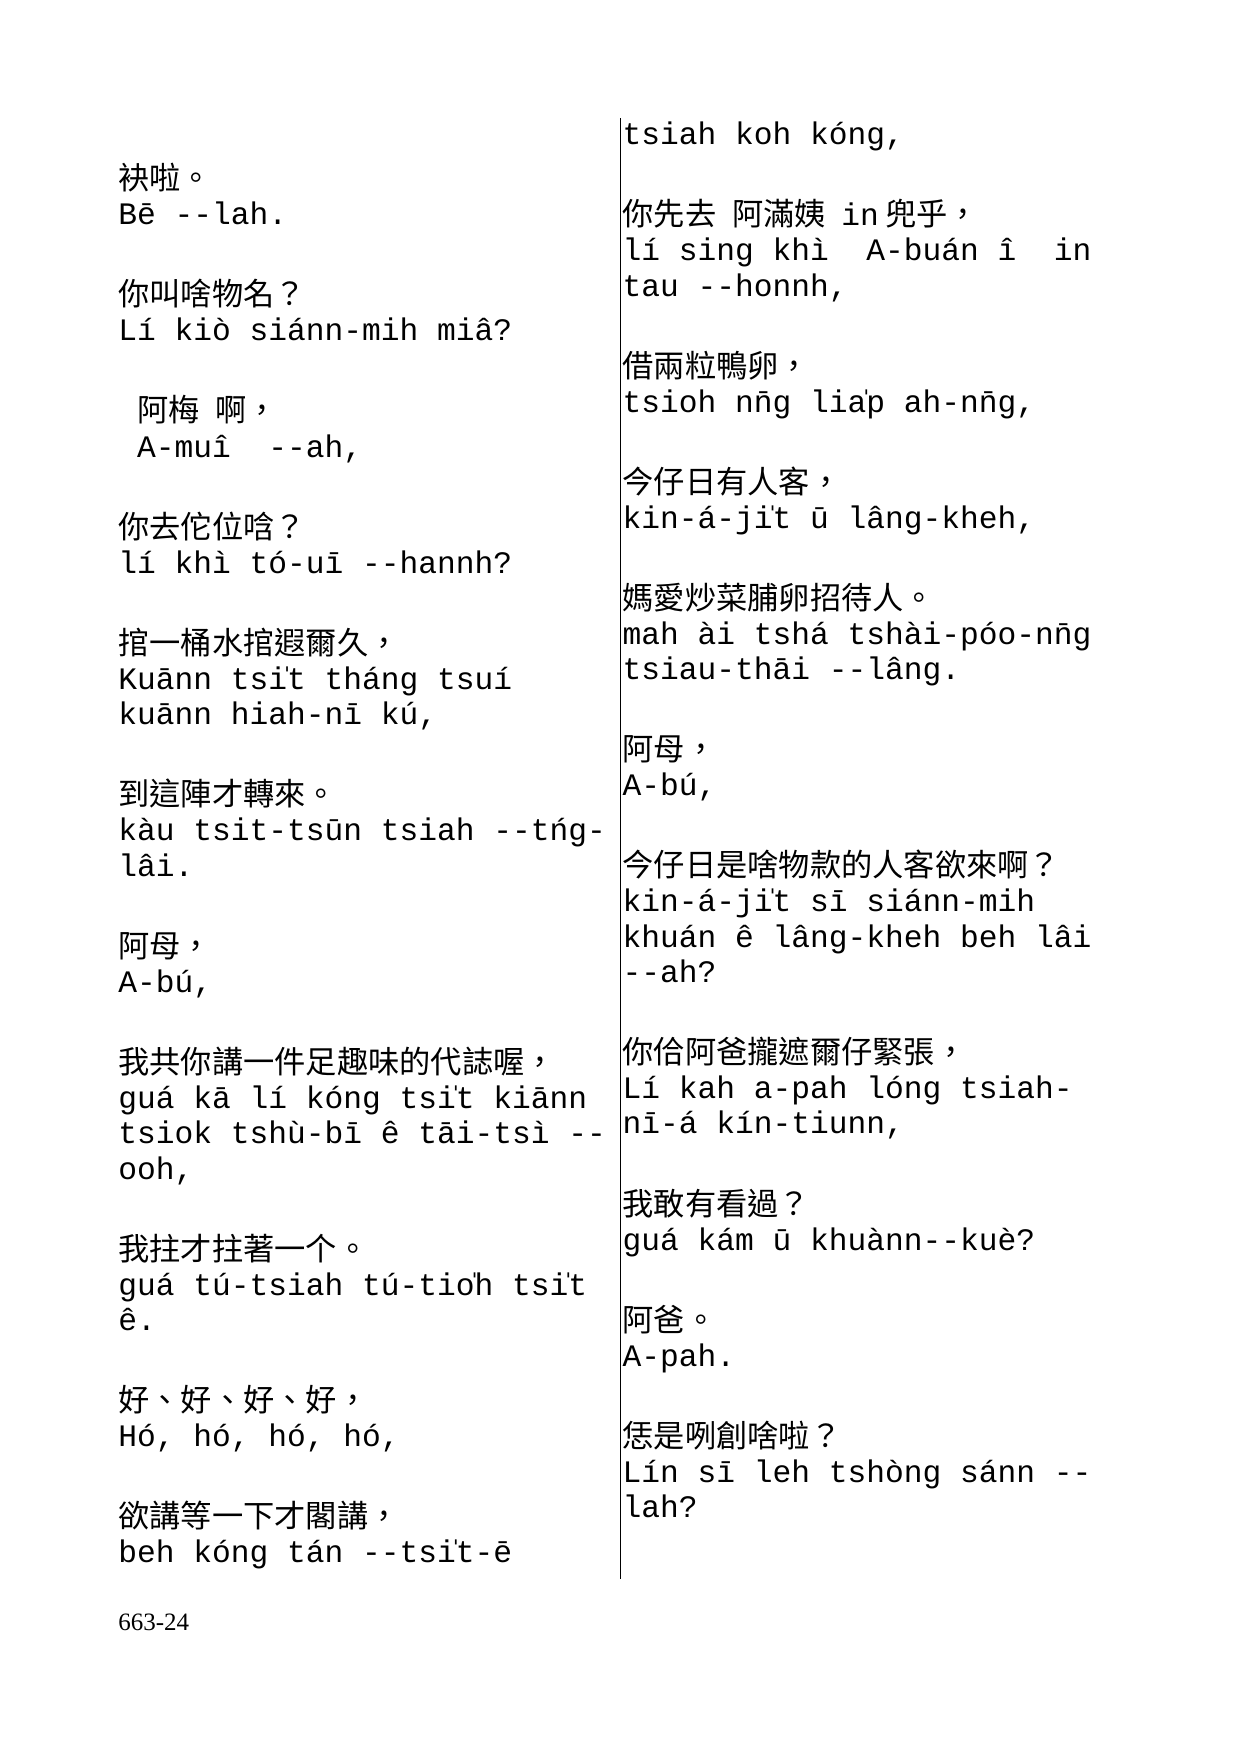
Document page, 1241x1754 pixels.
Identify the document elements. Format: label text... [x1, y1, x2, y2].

text tsioh nn̄g lia̍p ah-nn̄g, [622, 386, 1122, 421]
text 你叫啥物名？ [118, 269, 618, 315]
text 欲講等一下才閣講， [118, 1491, 618, 1537]
text Lí kah a-pah lóng tsiah-nī-á kín-tiunn, [622, 1072, 1122, 1143]
text 媽愛炒菜脯卵招待人。 [622, 573, 1122, 618]
text A-muî --ah, [118, 431, 618, 467]
text lí sing khì A-buán î in tau --honnh, [622, 234, 1122, 305]
text lí khì tó-uī --hannh? [118, 547, 618, 583]
text kàu tsit-tsūn tsiah --tńg-lâi. [118, 815, 618, 886]
text Kuānn tsi̍t tháng tsuí kuānn hiah-nī kú, [118, 663, 618, 734]
text Lín sī leh tshòng sánn --lah? [622, 1456, 1122, 1527]
text 你先去 阿滿姨 in兜乎， [622, 189, 1122, 234]
text 到這陣才轉來。 [118, 769, 618, 815]
text 好、好、好、好， [118, 1375, 618, 1421]
text 我敢有看過？ [622, 1179, 1122, 1224]
text guá kám ū khuànn--kuè? [622, 1224, 1122, 1259]
text 恁是咧創啥啦？ [622, 1411, 1122, 1456]
text Hó, hó, hó, hó, [118, 1421, 618, 1456]
text guá kā lí kóng tsi̍t kiānn tsiok tshù-bī ê tāi-tsì --ooh, [118, 1082, 618, 1188]
text 阿爸。 [622, 1295, 1122, 1340]
text 阿母， [622, 724, 1122, 769]
text 阿梅 啊， [118, 386, 618, 431]
text 捾一桶水捾遐爾久， [118, 618, 618, 663]
text tsiah koh kóng, [622, 118, 1122, 153]
text 我拄才拄著一个。 [118, 1224, 618, 1269]
text Lí kiò siánn-mih miâ? [118, 315, 618, 350]
text 袂啦。 [118, 153, 618, 199]
text 借兩粒鴨卵， [622, 341, 1122, 386]
text A-bú, [118, 966, 618, 1002]
text 你去佗位唅？ [118, 502, 618, 547]
text kin-á-ji̍t sī siánn-mih khuán ê lâng-kheh beh lâi --ah? [622, 886, 1122, 992]
text kin-á-ji̍t ū lâng-kheh, [622, 502, 1122, 537]
text 你佮阿爸攏遮爾仔緊張， [622, 1027, 1122, 1072]
text mah ài tshá tshài-póo-nn̄g tsiau-thāi --lâng. [622, 618, 1122, 689]
text 我共你講一件足趣味的代誌喔， [118, 1037, 618, 1082]
text 今仔日是啥物款的人客欲來啊？ [622, 840, 1122, 886]
text 阿母， [118, 921, 618, 966]
text beh kóng tán --tsi̍t-ē [118, 1537, 618, 1572]
text Bē --lah. [118, 199, 618, 234]
text 今仔日有人客， [622, 457, 1122, 502]
text A-bú, [622, 769, 1122, 805]
text A-pah. [622, 1340, 1122, 1375]
text guá tú-tsiah tú-tio̍h tsi̍t ê. [118, 1269, 618, 1340]
